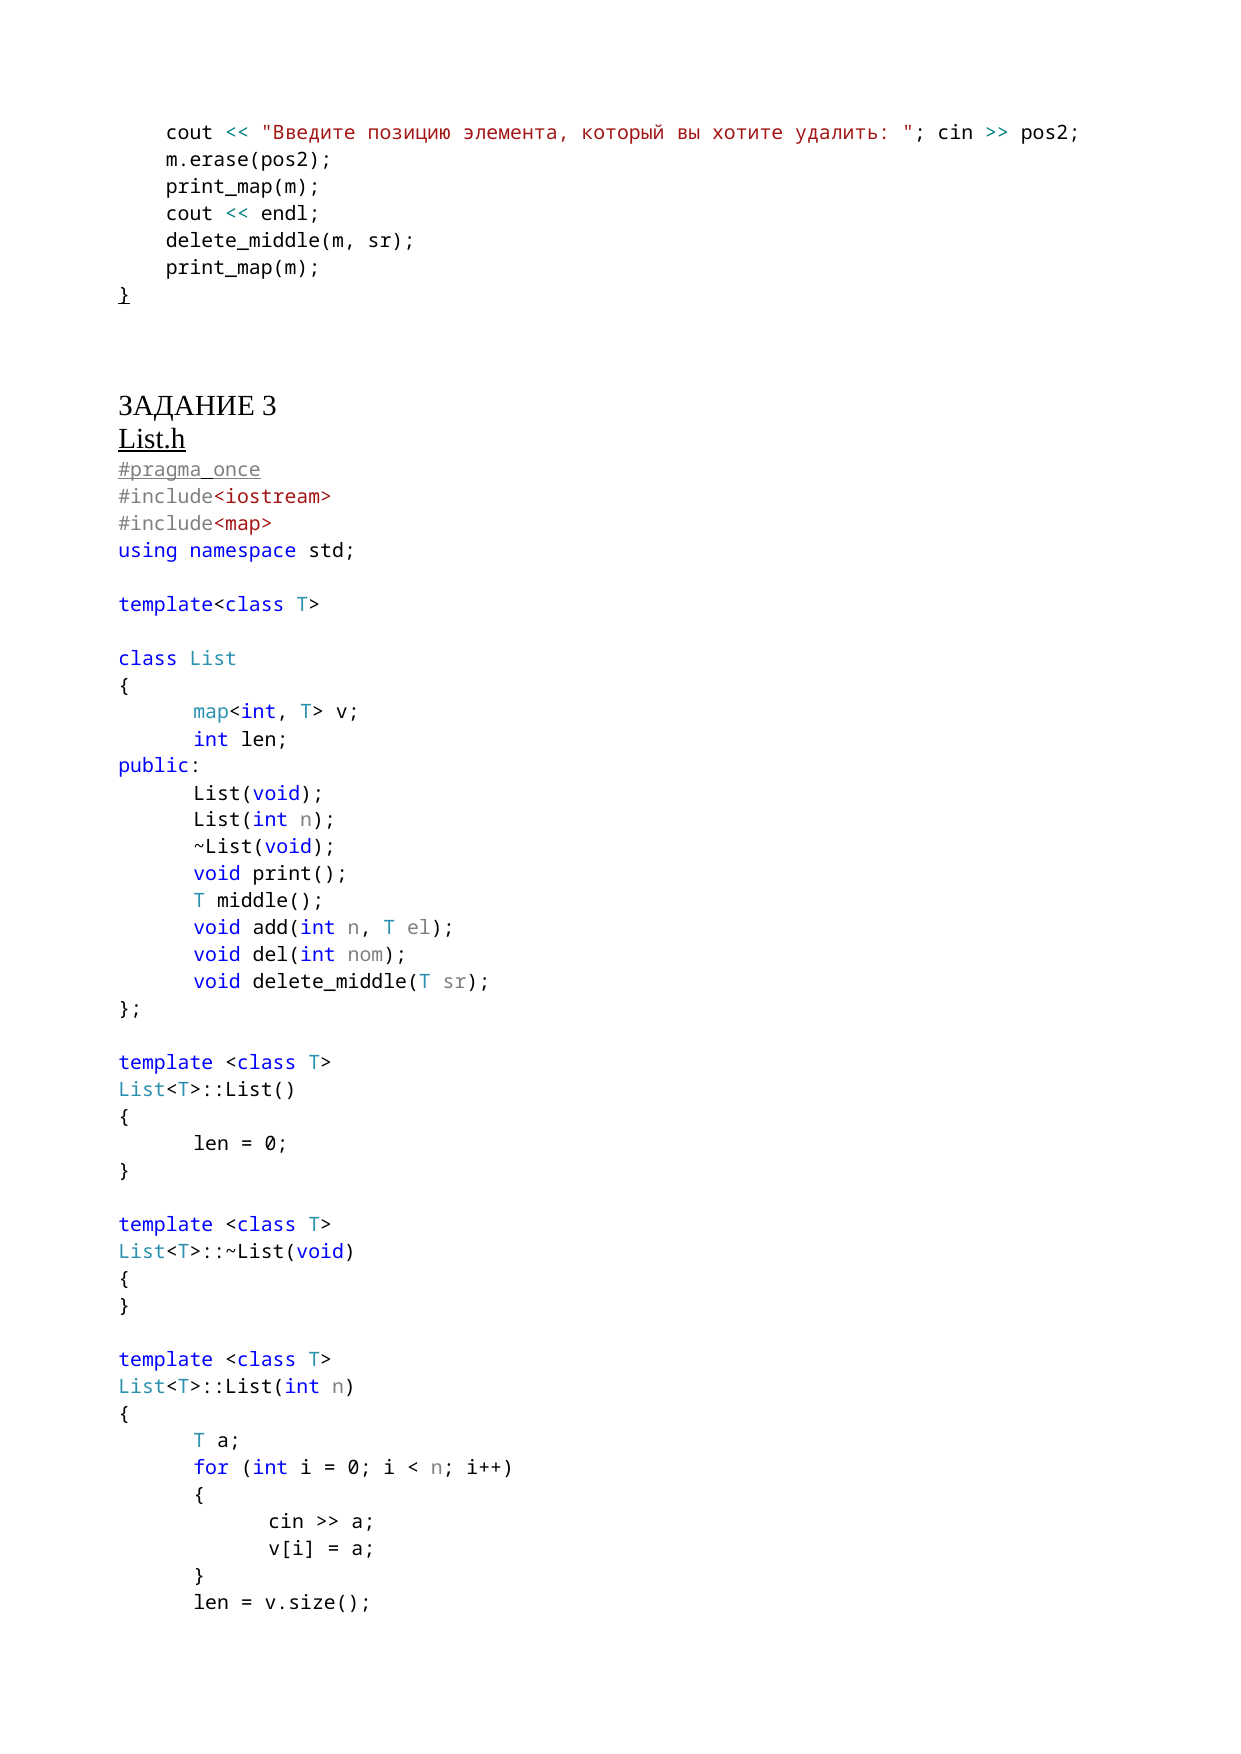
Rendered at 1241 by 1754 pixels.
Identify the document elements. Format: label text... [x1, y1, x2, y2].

text void add(int n, T el); [118, 914, 1122, 941]
text template <class T> [118, 1048, 1122, 1076]
text { [118, 1264, 1122, 1291]
text List<T>::List() [118, 1076, 1122, 1102]
text class List [118, 644, 1122, 671]
text { [118, 1480, 1122, 1507]
text void print(); [118, 860, 1122, 887]
text void delete_middle(T sr); [118, 968, 1122, 994]
text cout << endl; [118, 199, 1122, 226]
text List.h [118, 421, 1122, 455]
text public: [118, 752, 1122, 779]
text for (int i = 0; i < n; i++) [118, 1453, 1122, 1480]
text } [118, 1561, 1122, 1588]
text #include<iostream> [118, 482, 1122, 509]
text len = 0; [118, 1129, 1122, 1156]
text ~List(void); [118, 833, 1122, 860]
text List<T>::List(int n) [118, 1372, 1122, 1399]
text ЗАДАНИЕ 3 [118, 388, 1122, 421]
text } [118, 1156, 1122, 1183]
text void del(int nom); [118, 941, 1122, 968]
text int len; [118, 725, 1122, 752]
text List<T>::~List(void) [118, 1237, 1122, 1264]
text T a; [118, 1426, 1122, 1453]
text List(int n); [118, 806, 1122, 833]
text #pragma once [118, 455, 1122, 482]
text }; [118, 994, 1122, 1022]
text { [118, 1102, 1122, 1129]
text m.erase(pos2); [118, 145, 1122, 172]
text len = v.size(); [118, 1588, 1122, 1615]
text List(void); [118, 779, 1122, 806]
text using namespace std; [118, 536, 1122, 563]
text { [118, 1399, 1122, 1426]
text delete_middle(m, sr); [118, 226, 1122, 253]
text template <class T> [118, 1210, 1122, 1237]
text } [118, 280, 1122, 307]
text template <class T> [118, 1345, 1122, 1372]
text cout << "Введите позицию элемента, который вы хотите удалить: "; cin >> pos2; [118, 118, 1122, 145]
text print_map(m); [118, 253, 1122, 280]
text { [118, 671, 1122, 698]
text map<int, T> v; [118, 698, 1122, 725]
text cin >> a; [118, 1507, 1122, 1534]
text print_map(m); [118, 172, 1122, 199]
text template<class T> [118, 590, 1122, 617]
text T middle(); [118, 887, 1122, 914]
text v[i] = a; [118, 1534, 1122, 1561]
text #include<map> [118, 509, 1122, 536]
text } [118, 1291, 1122, 1318]
